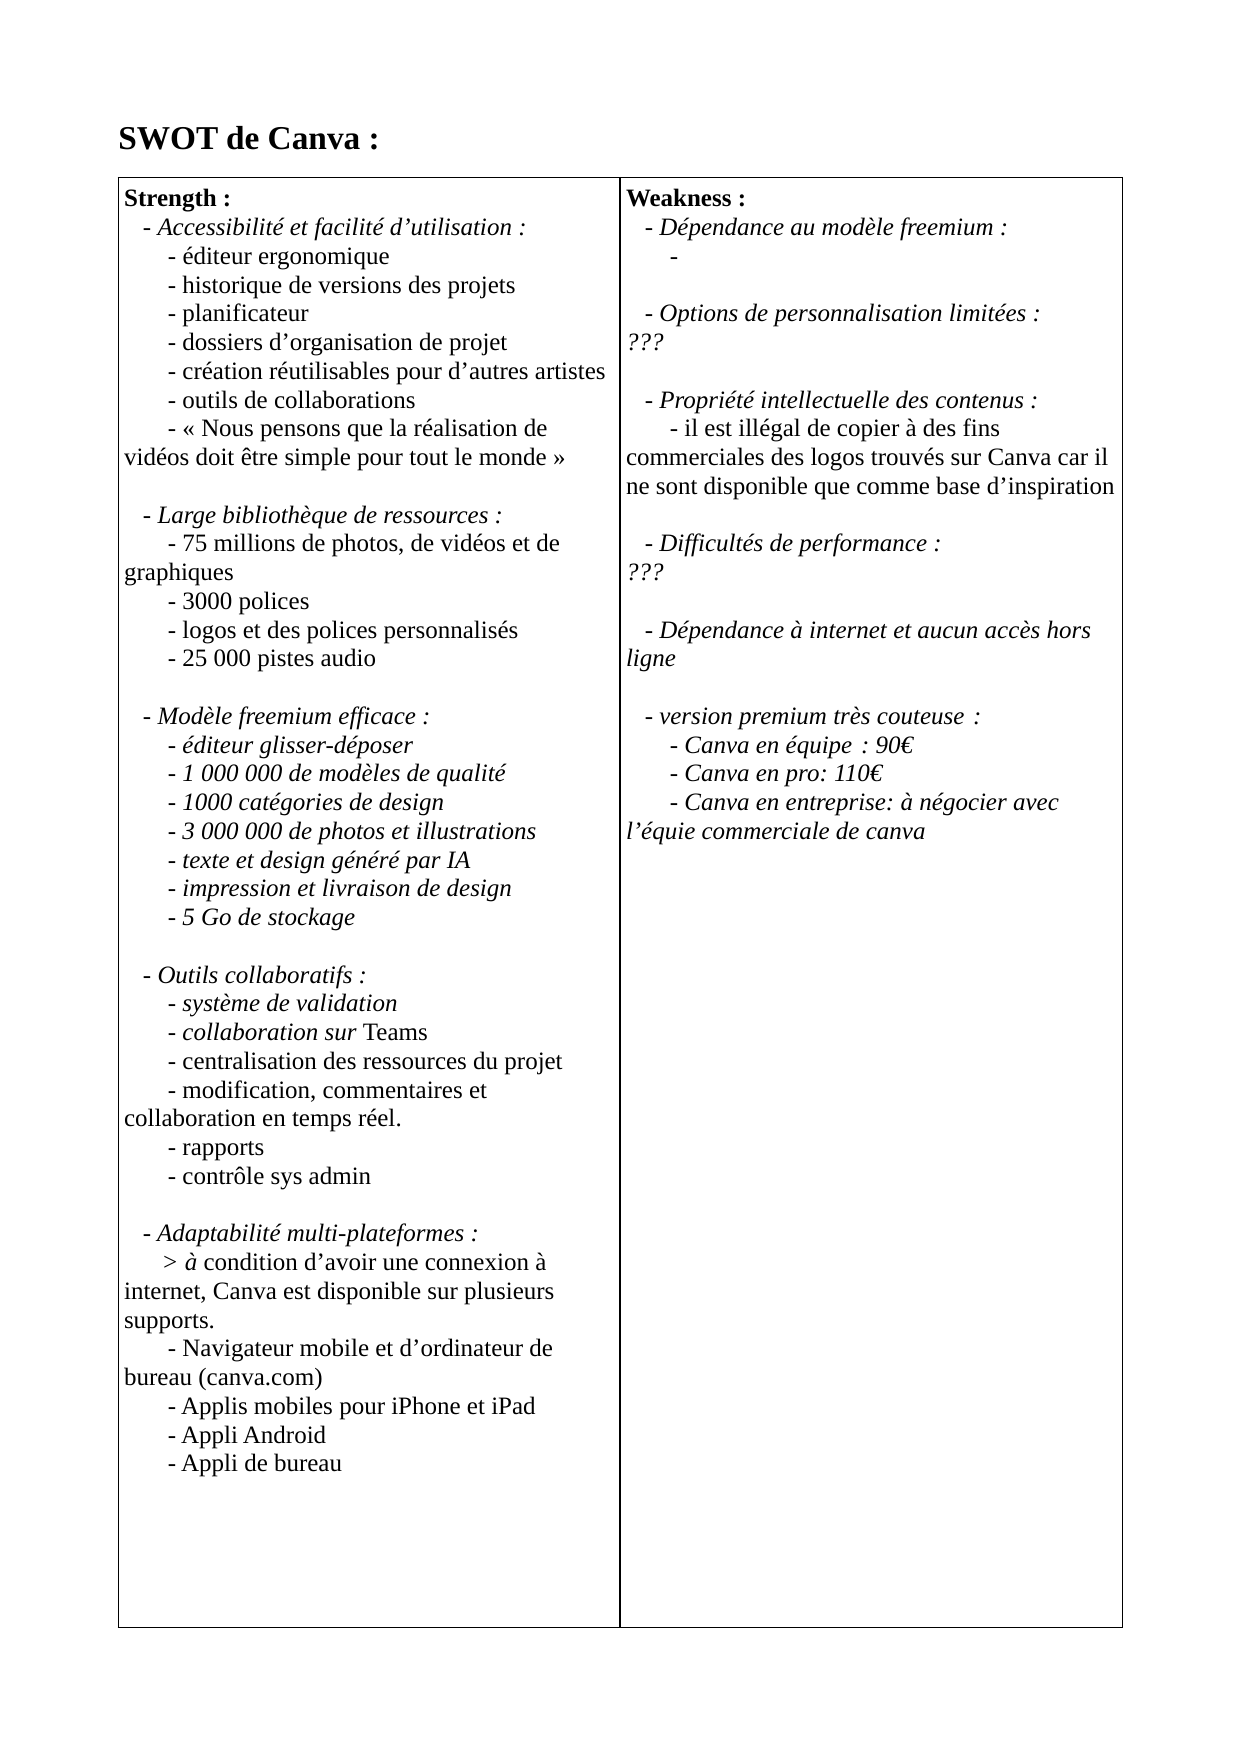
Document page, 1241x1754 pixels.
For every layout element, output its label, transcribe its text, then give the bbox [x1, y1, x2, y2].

table_header Weakness : - Dépendance au modèle freemium : - - Options de personnalisation limitées : ??? - Propriété intellectuelle des contenus : - il est illégal de copier à des fins commerciales des logos trouvés sur Canva car il ne sont disponible que comme base d’inspiration - Difficultés de performance : ??? - Dépendance à internet et aucun accès hors ligne - version premium très couteuse : - Canva en équipe : 90€ - Canva en pro: 110€ - Canva en entreprise: à négocier avec l’équie commerciale de canva [621, 178, 1122, 1627]
text SWOT de Canva : [118, 118, 1122, 156]
table_header Strength : - Accessibilité et facilité d’utilisation : - éditeur ergonomique - historique de versions des projets - planificateur - dossiers d’organisation de projet - création réutilisables pour d’autres artistes - outils de collaborations - « Nous pensons que la réalisation de vidéos doit être simple pour tout le monde » - Large bibliothèque de ressources : - 75 millions de photos, de vidéos et de graphiques - 3000 polices - logos et des polices personnalisés - 25 000 pistes audio - Modèle freemium efficace : - éditeur glisser-déposer - 1 000 000 de modèles de qualité - 1000 catégories de design - 3 000 000 de photos et illustrations - texte et design généré par IA - impression et livraison de design - 5 Go de stockage - Outils collaboratifs : - système de validation - collaboration sur Teams - centralisation des ressources du projet - modification, commentaires et collaboration en temps réel. - rapports - contrôle sys admin - Adaptabilité multi-plateformes : > à condition d’avoir une connexion à internet, Canva est disponible sur plusieurs supports. - Navigateur mobile et d’ordinateur de bureau (canva.com) - Applis mobiles pour iPhone et iPad - Appli Android - Appli de bureau [119, 178, 619, 1627]
